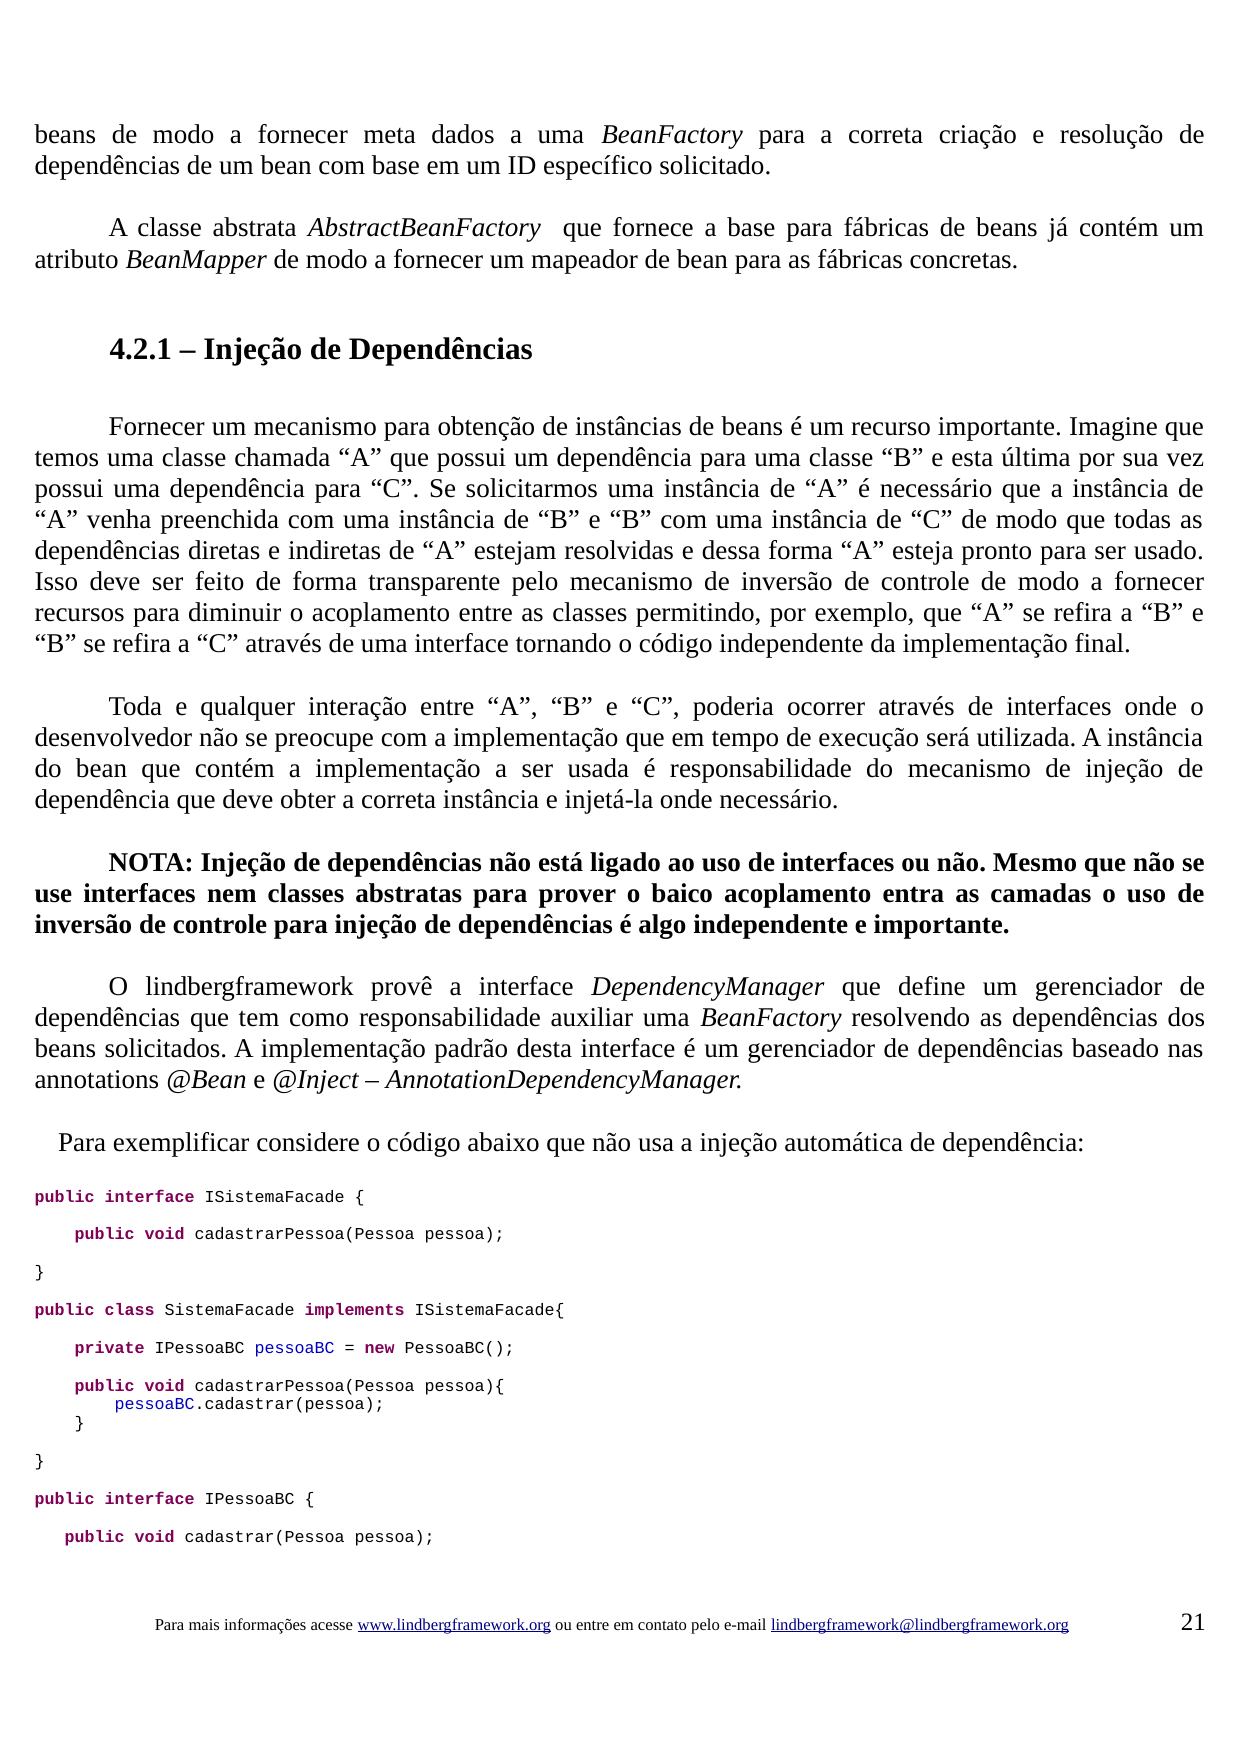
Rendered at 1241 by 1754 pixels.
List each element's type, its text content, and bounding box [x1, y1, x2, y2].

text Toda e qualquer interação entre “A”, “B” e “C”, poderia ocorrer através de interfaces onde o desenvolvedor não se preocupe com a implementação que em tempo de execução será utilizada. A instância do bean que contém a implementação a ser usada é responsabilidade do mecanismo de injeção de dependência que deve obter a correta instância e injetá-la onde necessário. [34, 690, 1206, 814]
text public class SistemaFacade implements ISistemaFacade{ [34, 1302, 1206, 1321]
text NOTA: Injeção de dependências não está ligado ao uso de interfaces ou não. Mesmo que não se use interfaces nem classes abstratas para prover o baico acoplamento entra as camadas o uso de inversão de controle para injeção de dependências é algo independente e importante. [34, 846, 1206, 939]
text Fornecer um mecanismo para obtenção de instâncias de beans é um recurso importante. Imagine que temos uma classe chamada “A” que possui um dependência para uma classe “B” e esta última por sua vez possui uma dependência para “C”. Se solicitarmos uma instância de “A” é necessário que a instância de “A” venha preenchida com uma instância de “B” e “B” com uma instância de “C” de modo que todas as dependências diretas e indiretas de “A” estejam resolvidas e dessa forma “A” esteja pronto para ser usado. Isso deve ser feito de forma transparente pelo mecanismo de inversão de controle de modo a fornecer recursos para diminuir o acoplamento entre as classes permitindo, por exemplo, que “A” se refira a “B” e “B” se refira a “C” através de uma interface tornando o código independente da implementação final. [34, 409, 1206, 659]
text beans de modo a fornecer meta dados a uma BeanFactory para a correta criação e resolução de dependências de um bean com base em um ID específico solicitado. [34, 118, 1206, 180]
subtitle 4.2.1 – Injeção de Dependências [108, 330, 1206, 366]
text public interface IPessoaBC { [34, 1491, 1206, 1509]
text pessoaBC.cadastrar(pessoa); [34, 1396, 1206, 1415]
text } [34, 1415, 1206, 1434]
text } [34, 1452, 1206, 1471]
text O lindbergframework provê a interface DependencyManager que define um gerenciador de dependências que tem como responsabilidade auxiliar uma BeanFactory resolvendo as dependências dos beans solicitados. A implementação padrão desta interface é um gerenciador de dependências baseado nas annotations @Bean e @Inject – AnnotationDependencyManager. [34, 970, 1206, 1095]
text } [34, 1264, 1206, 1282]
text Para exemplificar considere o código abaixo que não usa a injeção automática de dependência: [34, 1126, 1206, 1157]
text private IPessoaBC pessoaBC = new PessoaBC(); [34, 1339, 1206, 1358]
text public void cadastrarPessoa(Pessoa pessoa); [34, 1226, 1206, 1245]
text public interface ISistemaFacade { [34, 1188, 1206, 1207]
text A classe abstrata AbstractBeanFactory que fornece a base para fábricas de beans já contém um atributo BeanMapper de modo a fornecer um mapeador de bean para as fábricas concretas. [34, 212, 1206, 274]
text public void cadastrarPessoa(Pessoa pessoa){ [34, 1377, 1206, 1396]
text public void cadastrar(Pessoa pessoa); [34, 1528, 1206, 1547]
